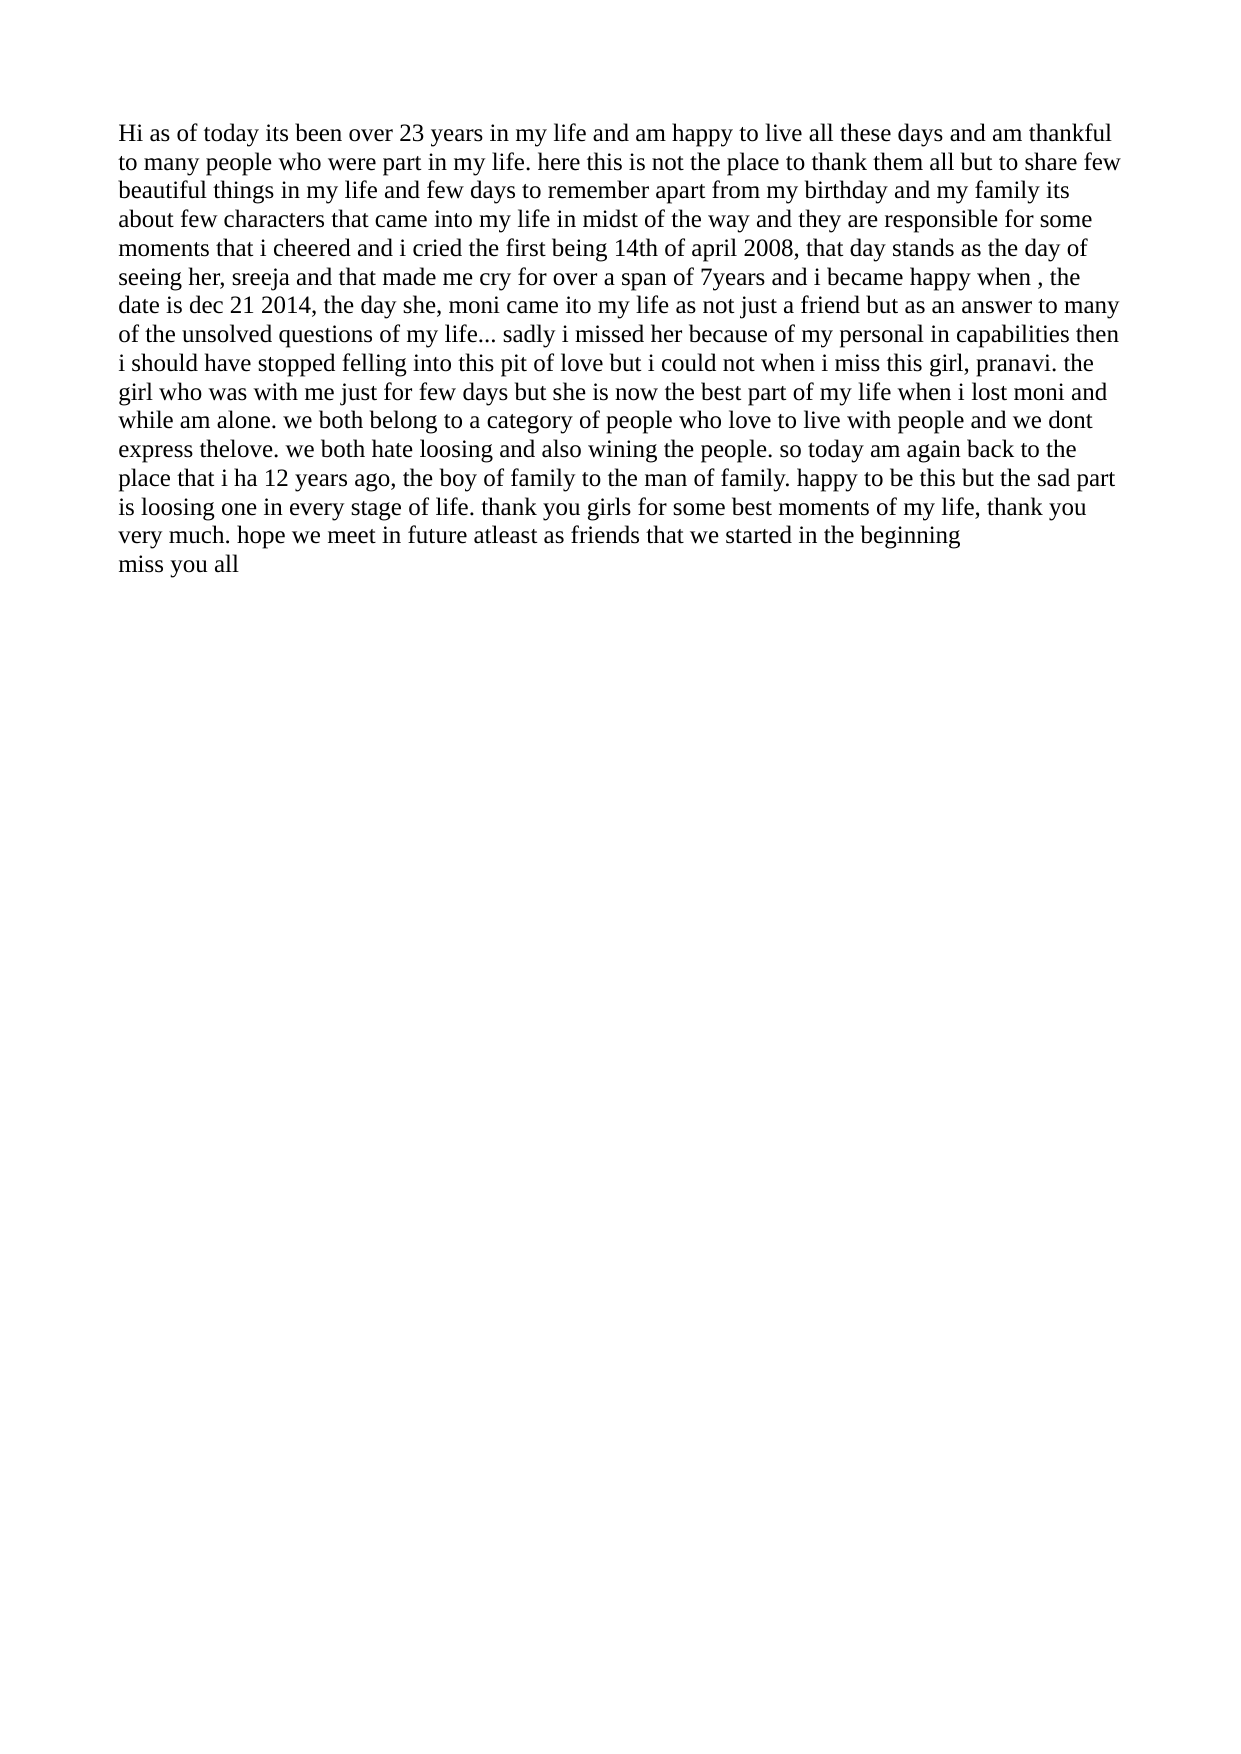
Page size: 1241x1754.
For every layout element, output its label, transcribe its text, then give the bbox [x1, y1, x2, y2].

text miss you all [118, 549, 1122, 578]
text Hi as of today its been over 23 years in my life and am happy to live all these days and am thankful to many people who were part in my life. here this is not the place to thank them all but to share few beautiful things in my life and few days to remember apart from my birthday and my family its about few characters that came into my life in midst of the way and they are responsible for some moments that i cheered and i cried the first being 14th of april 2008, that day stands as the day of seeing her, sreeja and that made me cry for over a span of 7years and i became happy when , the date is dec 21 2014, the day she, moni came ito my life as not just a friend but as an answer to many of the unsolved questions of my life... sadly i missed her because of my personal in capabilities then i should have stopped felling into this pit of love but i could not when i miss this girl, pranavi. the girl who was with me just for few days but she is now the best part of my life when i lost moni and while am alone. we both belong to a category of people who love to live with people and we dont express thelove. we both hate loosing and also wining the people. so today am again back to the place that i ha 12 years ago, the boy of family to the man of family. happy to be this but the sad part is loosing one in every stage of life. thank you girls for some best moments of my life, thank you very much. hope we meet in future atleast as friends that we started in the beginning [118, 118, 1122, 549]
